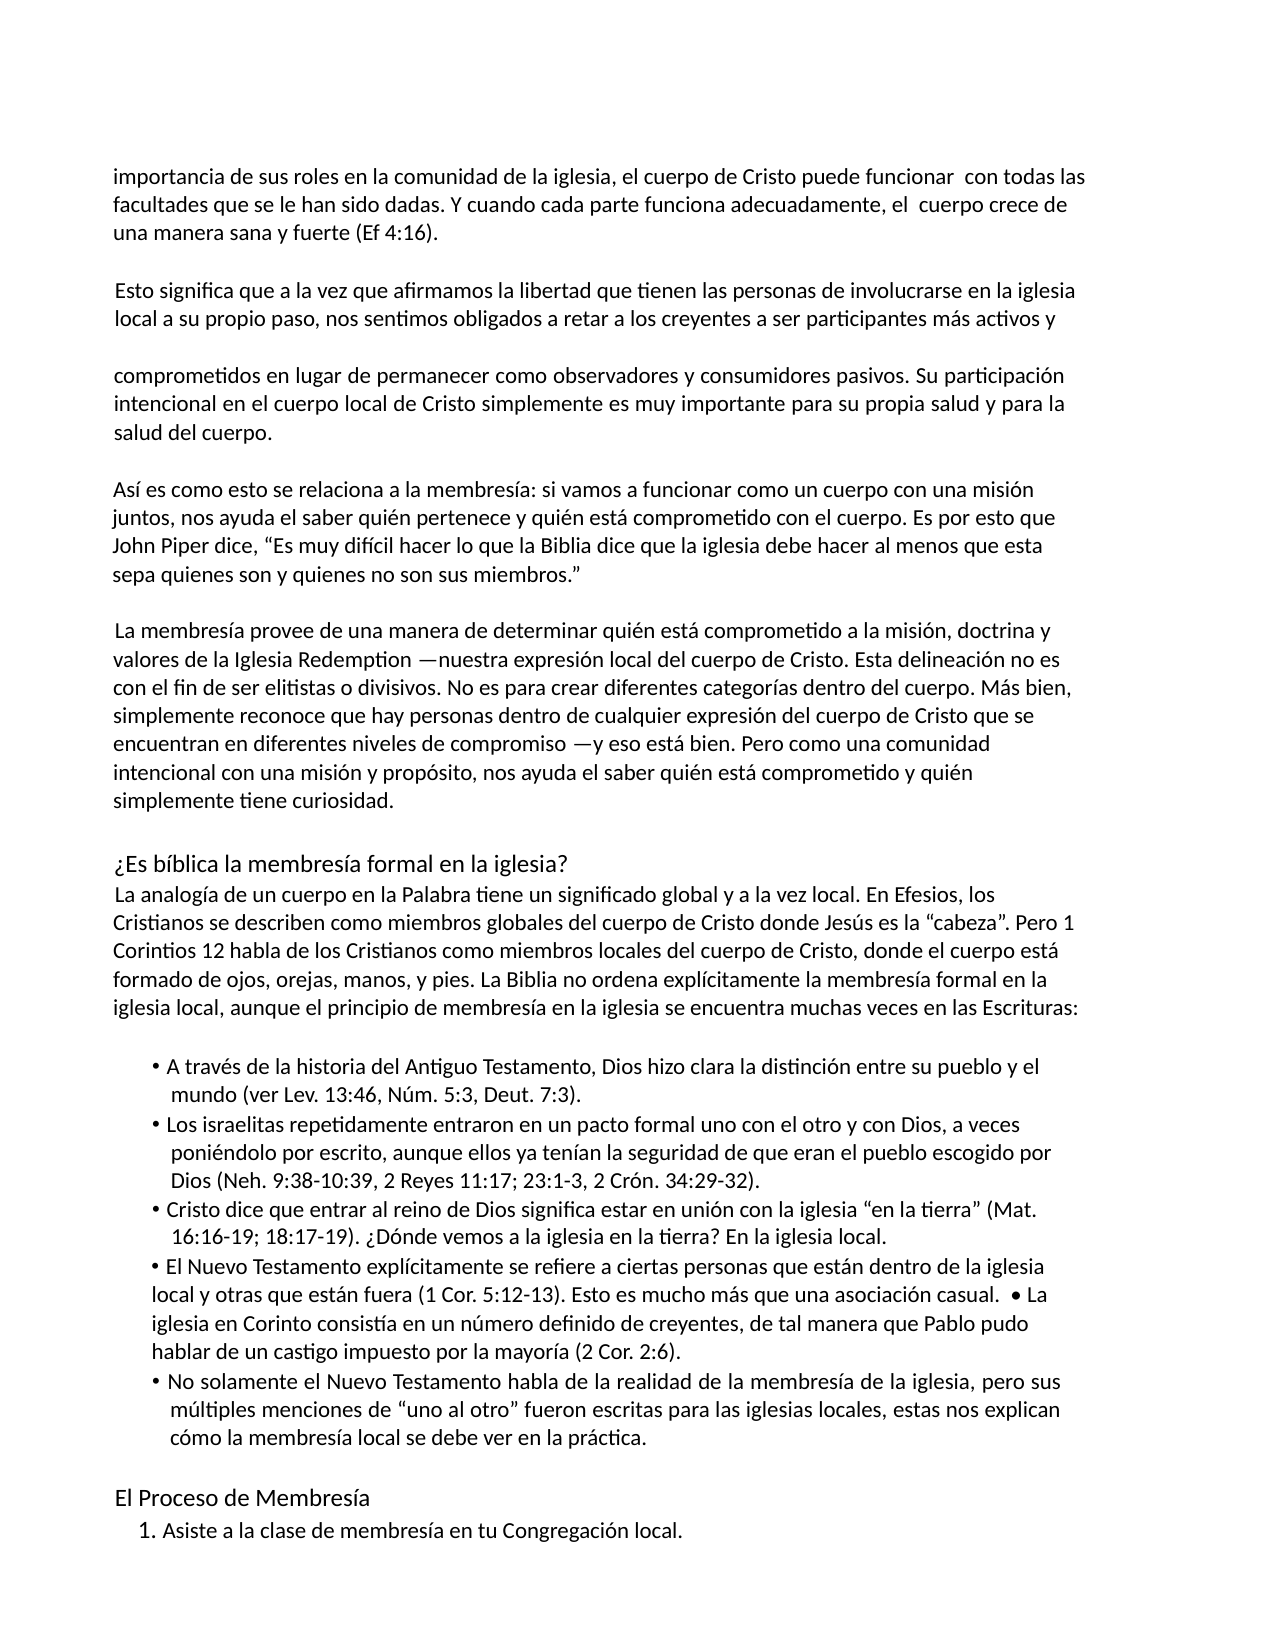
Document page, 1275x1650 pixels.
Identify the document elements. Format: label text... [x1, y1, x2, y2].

text Así es como esto se relaciona a la membresía: si vamos a funcionar como un cuerpo con una misión juntos, nos ayuda el saber quién pertenece y quién está comprometido con el cuerpo. Es por esto que John Piper dice, “Es muy difícil hacer lo que la Biblia dice que la iglesia debe hacer al menos que esta sepa quienes son y quienes no son sus miembros.” [112, 475, 1065, 588]
text El Proceso de Membresía [114, 1482, 1163, 1513]
text • Los israelitas repetidamente entraron en un pacto formal uno con el otro y con Dios, a veces poniéndolo por escrito, aunque ellos ya tenían la seguridad de que eran el pueblo escogido por Dios (Neh. 9:38-10:39, 2 Reyes 11:17; 23:1-3, 2 Crón. 34:29-32). [151, 1109, 1057, 1194]
text 1. Asiste a la clase de membresía en tu Congregación local. [138, 1514, 1163, 1544]
text • El Nuevo Testamento explícitamente se refiere a ciertas personas que están dentro de la iglesia local y otras que están fuera (1 Cor. 5:12-13). Esto es mucho más que una asociación casual. • La iglesia en Corinto consistía en un número definido de creyentes, de tal manera que Pablo pudo hablar de un castigo impuesto por la mayoría (2 Cor. 2:6). [151, 1251, 1082, 1365]
text • No solamente el Nuevo Testamento habla de la realidad de la membresía de la iglesia, pero sus múltiples menciones de “uno al otro” fueron escritas para las iglesias locales, estas nos explican cómo la membresía local se debe ver en la práctica. [151, 1366, 1063, 1451]
text • A través de la historia del Antiguo Testamento, Dios hizo clara la distinción entre su pueblo y el mundo (ver Lev. 13:46, Núm. 5:3, Deut. 7:3). [151, 1051, 1054, 1108]
text • Cristo dice que entrar al reino de Dios significa estar en unión con la iglesia “en la tierra” (Mat. 16:16-19; 18:17-19). ¿Dónde vemos a la iglesia en la tierra? En la iglesia local. [151, 1194, 1050, 1250]
text importancia de sus roles en la comunidad de la iglesia, el cuerpo de Cristo puede funcionar con todas las facultades que se le han sido dadas. Y cuando cada parte funciona adecuadamente, el cuerpo crece de una manera sana y fuerte (Ef 4:16). [113, 162, 1089, 246]
text Esto significa que a la vez que afirmamos la libertad que tienen las personas de involucrarse en la iglesia local a su propio paso, nos sentimos obligados a retar a los creyentes a ser participantes más activos y [114, 276, 1083, 332]
text La analogía de un cuerpo en la Palabra tiene un significado global y a la vez local. En Efesios, los Cristianos se describen como miembros globales del cuerpo de Cristo donde Jesús es la “cabeza”. Pero 1 Corintios 12 habla de los Cristianos como miembros locales del cuerpo de Cristo, donde el cuerpo está formado de ojos, orejas, manos, y pies. La Biblia no ordena explícitamente la membresía formal en la iglesia local, aunque el principio de membresía en la iglesia se encuentra muchas veces en las Escrituras: [113, 880, 1087, 1021]
text La membresía provee de una manera de determinar quién está comprometido a la misión, doctrina y valores de la Iglesia Redemption —nuestra expresión local del cuerpo de Cristo. Esta delineación no es con el fin de ser elitistas o divisivos. No es para crear diferentes categorías dentro del cuerpo. Más bien, simplemente reconoce que hay personas dentro de cualquier expresión del cuerpo de Cristo que se encuentran en diferentes niveles de compromiso —y eso está bien. Pero como una comunidad intencional con una misión y propósito, nos ayuda el saber quién está comprometido y quién simplemente tiene curiosidad. [113, 617, 1082, 814]
text ¿Es bíblica la membresía formal en la iglesia? [114, 848, 1163, 879]
text comprometidos en lugar de permanecer como observadores y consumidores pasivos. Su participación intencional en el cuerpo local de Cristo simplemente es muy importante para su propia salud y para la salud del cuerpo. [113, 361, 1066, 446]
